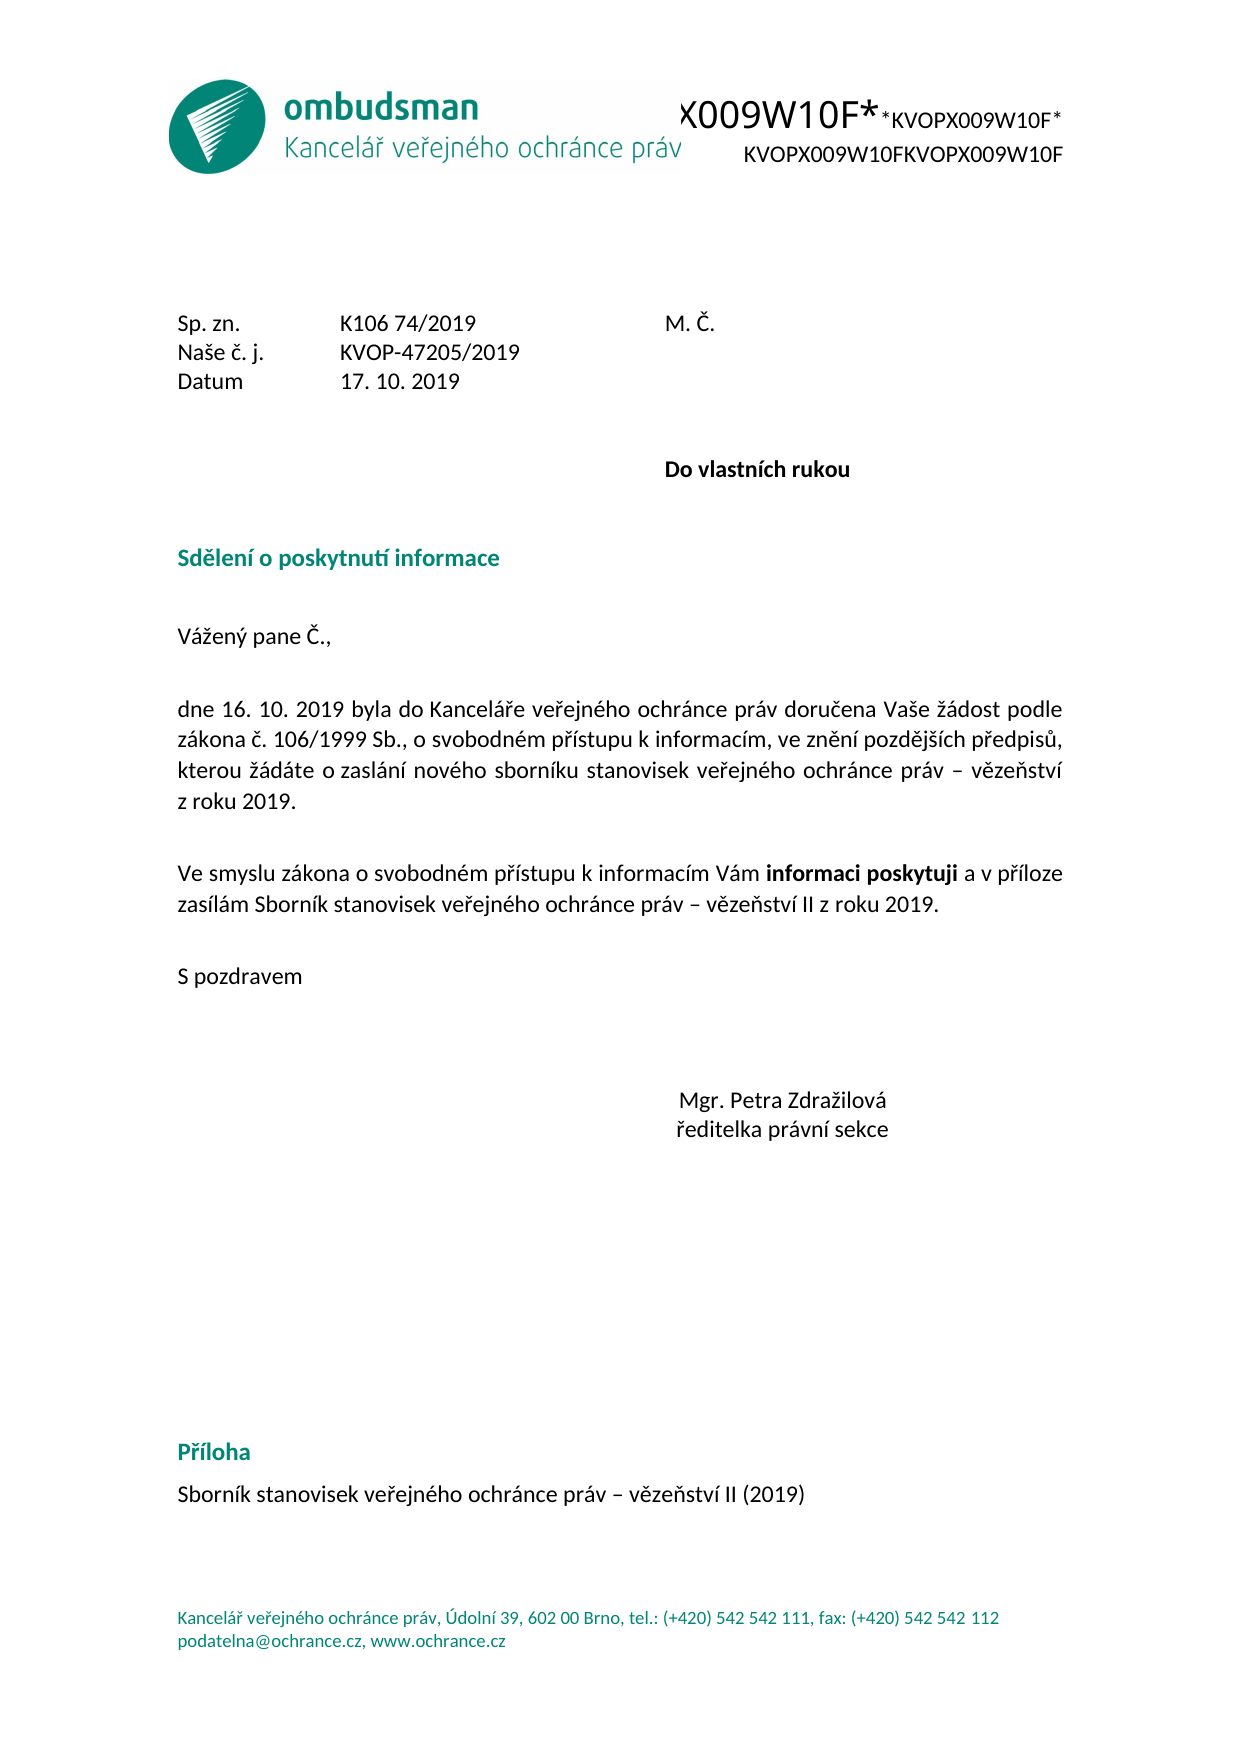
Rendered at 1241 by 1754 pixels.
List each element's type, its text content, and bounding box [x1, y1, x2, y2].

text dne 16. 10. 2019 byla do Kanceláře veřejného ochránce práv doručena Vaše žádost podle zákona č. 106/1999 Sb., o svobodném přístupu k informacím, ve znění pozdějších předpisů, kterou žádáte o zaslání nového sborníku stanovisek veřejného ochránce práv – vězeňství z roku 2019. [177, 694, 1063, 815]
text S pozdravem [177, 961, 1063, 991]
table_header M. Č. Do vlastních rukou [665, 220, 1085, 542]
text Vážený pane Č., [177, 621, 1063, 651]
table_header Sp. zn. Naše č. j. Datum [177, 220, 340, 542]
text Příloha [177, 1437, 1063, 1467]
text Ve smyslu zákona o svobodném přístupu k informacím Vám informaci poskytuji a v příloze zasílám Sborník stanovisek veřejného ochránce práv – vězeňství II z roku 2019. [177, 858, 1063, 918]
text Sborník stanovisek veřejného ochránce práv – vězeňství II (2019) [177, 1479, 1063, 1509]
table_header K106 74/2019 KVOP-47205/2019 17. 10. 2019 [340, 220, 664, 542]
text ředitelka právní sekce [502, 1114, 1063, 1144]
subtitle Sdělení o poskytnutí informace [177, 542, 1063, 572]
text Mgr. Petra Zdražilová [502, 1085, 1063, 1114]
